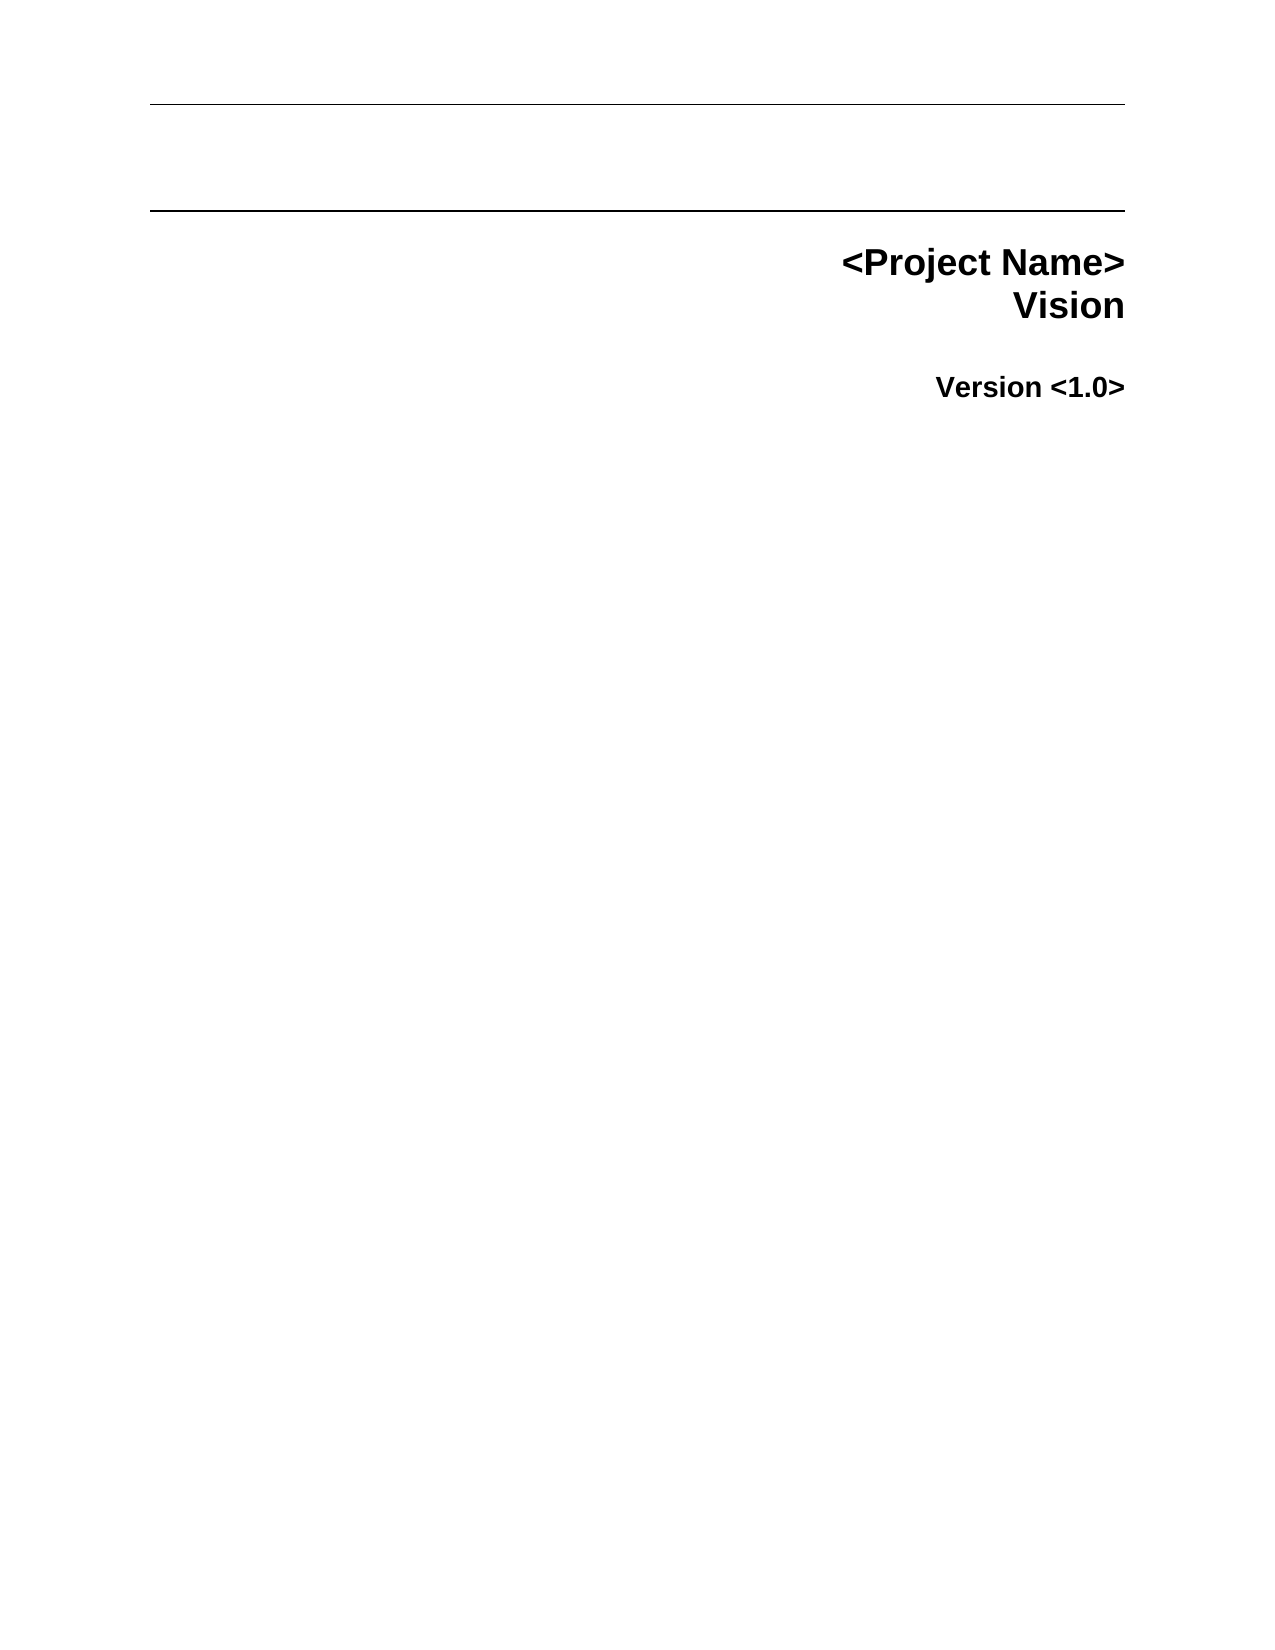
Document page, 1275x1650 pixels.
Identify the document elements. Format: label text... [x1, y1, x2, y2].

subtitle Vision [150, 283, 1125, 327]
subtitle Version <1.0> [150, 370, 1125, 403]
subtitle <Project Name> [150, 240, 1125, 283]
